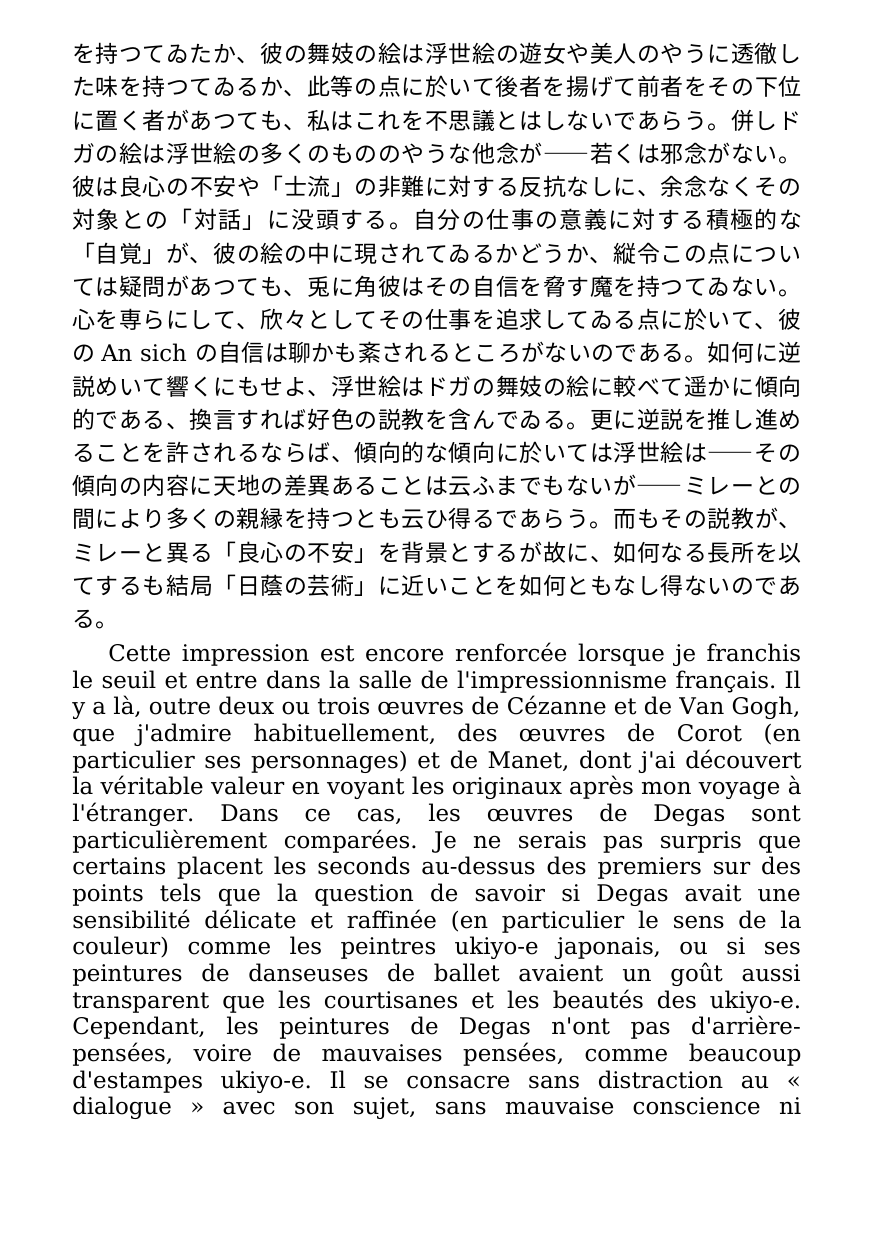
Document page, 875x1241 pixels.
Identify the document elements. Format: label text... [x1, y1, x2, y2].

text を持つてゐたか、彼の舞妓の絵は浮世絵の遊女や美人のやうに透徹した味を持つてゐるか、此等の点に於いて後者を揚げて前者をその下位に置く者があつても、私はこれを不思議とはしないであらう。併しドガの絵は浮世絵の多くのもののやうな他念が――若くは邪念がない。彼は良心の不安や「士流」の非難に対する反抗なしに、余念なくその対象との「対話」に没頭する。自分の仕事の意義に対する積極的な「自覚」が、彼の絵の中に現されてゐるかどうか、縦令この点については疑問があつても、兎に角彼はその自信を脅す魔を持つてゐない。心を専らにして、欣々としてその仕事を追求してゐる点に於いて、彼の An sich の自信は聊かも紊されるところがないのである。如何に逆説めいて響くにもせよ、浮世絵はドガの舞妓の絵に較べて遥かに傾向的である、換言すれば好色の説教を含んでゐる。更に逆説を推し進めることを許されるならば、傾向的な傾向に於いては浮世絵は――その傾向の内容に天地の差異あることは云ふまでもないが――ミレーとの間により多くの親縁を持つとも云ひ得るであらう。而もその説教が、ミレーと異る「良心の不安」を背景とするが故に、如何なる長所を以てするも結局「日蔭の芸術」に近いことを如何ともなし得ないのである。 [72, 36, 802, 634]
text Cette impression est encore renforcée lorsque je franchis le seuil et entre dans la salle de l'impressionnisme français. Il y a là, outre deux ou trois œuvres de Cézanne et de Van Gogh, que j'admire habituellement, des œuvres de Corot (en particulier ses personnages) et de Manet, dont j'ai découvert la véritable valeur en voyant les originaux après mon voyage à l'étranger. Dans ce cas, les œuvres de Degas sont particulièrement comparées. Je ne serais pas surpris que certains placent les seconds au-dessus des premiers sur des points tels que la question de savoir si Degas avait une sensibilité délicate et raffinée (en particulier le sens de la couleur) comme les peintres ukiyo-e japonais, ou si ses peintures de danseuses de ballet avaient un goût aussi transparent que les courtisanes et les beautés des ukiyo-e. Cependant, les peintures de Degas n'ont pas d'arrière-pensées, voire de mauvaises pensées, comme beaucoup d'estampes ukiyo-e. Il se consacre sans distraction au « dialogue » avec son sujet, sans mauvaise conscience ni [72, 640, 802, 1120]
